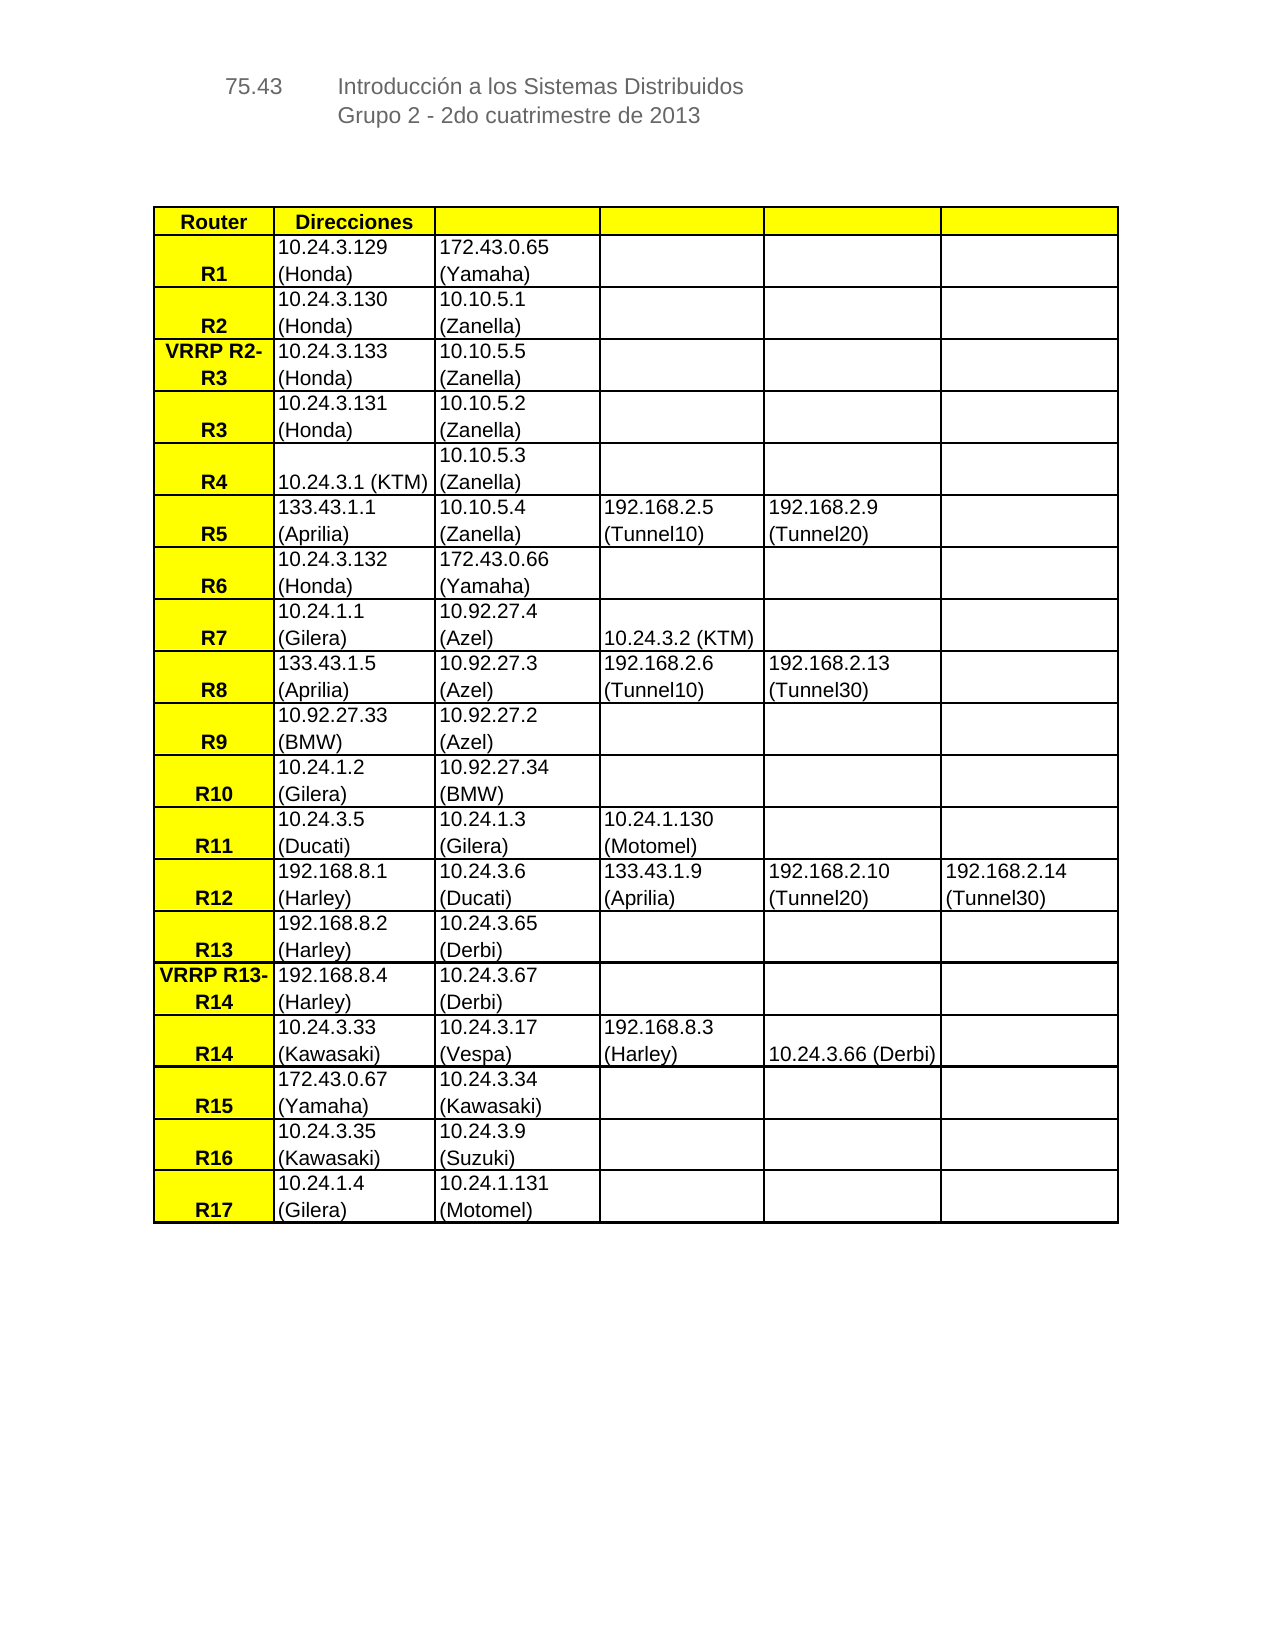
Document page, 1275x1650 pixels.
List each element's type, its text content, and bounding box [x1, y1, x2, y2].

table_cell 10.24.1.4 (Gilera) [275, 1171, 434, 1221]
table_cell 10.24.3.9 (Suzuki) [436, 1120, 599, 1169]
table_cell [601, 704, 763, 753]
table_cell R1 [155, 236, 273, 286]
table_cell [765, 1120, 940, 1169]
table_cell [765, 548, 940, 598]
table_cell 192.168.2.10 (Tunnel20) [765, 860, 940, 909]
table_cell R15 [155, 1068, 273, 1117]
table_cell 10.24.3.17 (Vespa) [436, 1016, 599, 1065]
table_cell 10.24.3.34 (Kawasaki) [436, 1068, 599, 1117]
table_cell 10.10.5.5 (Zanella) [436, 340, 599, 390]
table_cell 10.10.5.1 (Zanella) [436, 288, 599, 338]
table_cell 10.24.1.2 (Gilera) [275, 756, 434, 806]
table_cell 10.24.3.67 (Derbi) [436, 964, 599, 1013]
table_cell R3 [155, 392, 273, 442]
table_cell 133.43.1.5 (Aprilia) [275, 652, 434, 702]
table_cell R8 [155, 652, 273, 702]
table_cell [942, 652, 1117, 702]
table_cell 10.24.3.1 (KTM) [275, 444, 434, 494]
table_cell [942, 1068, 1117, 1117]
table_cell 10.24.1.3 (Gilera) [436, 808, 599, 857]
table_cell [765, 392, 940, 442]
table_cell [765, 288, 940, 338]
table_cell R7 [155, 600, 273, 649]
table_cell 10.24.3.2 (KTM) [601, 600, 763, 649]
table_cell [601, 340, 763, 390]
table_cell R2 [155, 288, 273, 338]
table_cell [942, 1120, 1117, 1169]
table_cell [601, 1171, 763, 1221]
table_cell [765, 808, 940, 857]
table_header Direcciones [275, 208, 434, 234]
table_cell R9 [155, 704, 273, 753]
table_cell [765, 600, 940, 649]
table_cell [765, 236, 940, 286]
table_cell 10.24.3.6 (Ducati) [436, 860, 599, 909]
table_cell [942, 288, 1117, 338]
table_cell 192.168.8.3 (Harley) [601, 1016, 763, 1065]
table_cell 192.168.8.1 (Harley) [275, 860, 434, 909]
table_cell 172.43.0.65 (Yamaha) [436, 236, 599, 286]
table_cell [601, 964, 763, 1013]
table_cell 10.24.3.133 (Honda) [275, 340, 434, 390]
table_header [601, 208, 763, 234]
table_cell 10.24.1.130 (Motomel) [601, 808, 763, 857]
table_cell 10.92.27.2 (Azel) [436, 704, 599, 753]
table_cell [942, 912, 1117, 961]
table_header [765, 208, 940, 234]
table_cell [942, 1016, 1117, 1065]
table_cell 10.24.3.65 (Derbi) [436, 912, 599, 961]
table_header Router [155, 208, 273, 234]
table_cell 10.92.27.3 (Azel) [436, 652, 599, 702]
table_cell [765, 444, 940, 494]
table_cell 192.168.2.6 (Tunnel10) [601, 652, 763, 702]
table_cell R12 [155, 860, 273, 909]
table_cell 10.24.3.35 (Kawasaki) [275, 1120, 434, 1169]
table_cell 10.24.3.130 (Honda) [275, 288, 434, 338]
table_cell 10.24.3.129 (Honda) [275, 236, 434, 286]
table_cell [765, 964, 940, 1013]
table_cell R4 [155, 444, 273, 494]
table_cell 10.24.3.132 (Honda) [275, 548, 434, 598]
table_cell [601, 288, 763, 338]
table_cell [601, 1068, 763, 1117]
table_cell 192.168.8.4 (Harley) [275, 964, 434, 1013]
table_cell R16 [155, 1120, 273, 1169]
table_cell 10.24.3.33 (Kawasaki) [275, 1016, 434, 1065]
table_cell [601, 392, 763, 442]
table_cell [765, 340, 940, 390]
table_cell 10.10.5.3 (Zanella) [436, 444, 599, 494]
table_cell 10.24.1.131 (Motomel) [436, 1171, 599, 1221]
table_header [942, 208, 1117, 234]
table_cell [765, 704, 940, 753]
table_cell 172.43.0.67 (Yamaha) [275, 1068, 434, 1117]
table_cell R14 [155, 1016, 273, 1065]
table_cell [942, 1171, 1117, 1221]
table_cell 10.10.5.4 (Zanella) [436, 496, 599, 546]
table_cell [601, 756, 763, 806]
table_cell [942, 444, 1117, 494]
table_cell [601, 236, 763, 286]
table_cell [942, 340, 1117, 390]
table_cell 10.24.3.5 (Ducati) [275, 808, 434, 857]
table_cell 10.92.27.34 (BMW) [436, 756, 599, 806]
table_cell 10.24.3.131 (Honda) [275, 392, 434, 442]
table_cell 172.43.0.66 (Yamaha) [436, 548, 599, 598]
table_cell R17 [155, 1171, 273, 1221]
table_cell 133.43.1.9 (Aprilia) [601, 860, 763, 909]
table_cell VRRP R13-R14 [155, 964, 273, 1013]
table_cell [942, 236, 1117, 286]
table_cell [765, 912, 940, 961]
table_cell [765, 1068, 940, 1117]
table_cell 10.92.27.4 (Azel) [436, 600, 599, 649]
table_cell R6 [155, 548, 273, 598]
table_cell 192.168.2.14 (Tunnel30) [942, 860, 1117, 909]
table_cell [942, 808, 1117, 857]
table_cell 10.92.27.33 (BMW) [275, 704, 434, 753]
table_cell 192.168.8.2 (Harley) [275, 912, 434, 961]
table_cell 192.168.2.5 (Tunnel10) [601, 496, 763, 546]
table_cell [942, 496, 1117, 546]
table_cell 10.24.1.1 (Gilera) [275, 600, 434, 649]
table_cell 133.43.1.1 (Aprilia) [275, 496, 434, 546]
table_cell R11 [155, 808, 273, 857]
table_cell [942, 756, 1117, 806]
table_cell [765, 756, 940, 806]
table_cell [601, 444, 763, 494]
table_cell 10.24.3.66 (Derbi) [765, 1016, 940, 1065]
table_cell [601, 1120, 763, 1169]
table_cell VRRP R2-R3 [155, 340, 273, 390]
table_cell 192.168.2.13 (Tunnel30) [765, 652, 940, 702]
table_cell [942, 964, 1117, 1013]
table_cell [765, 1171, 940, 1221]
table_header [436, 208, 599, 234]
table_cell [942, 600, 1117, 649]
table_cell R13 [155, 912, 273, 961]
table_cell 192.168.2.9 (Tunnel20) [765, 496, 940, 546]
table_cell R10 [155, 756, 273, 806]
table_cell 10.10.5.2 (Zanella) [436, 392, 599, 442]
table_cell R5 [155, 496, 273, 546]
table_cell [942, 704, 1117, 753]
table_cell [942, 392, 1117, 442]
table_cell [942, 548, 1117, 598]
table_cell [601, 548, 763, 598]
table_cell [601, 912, 763, 961]
